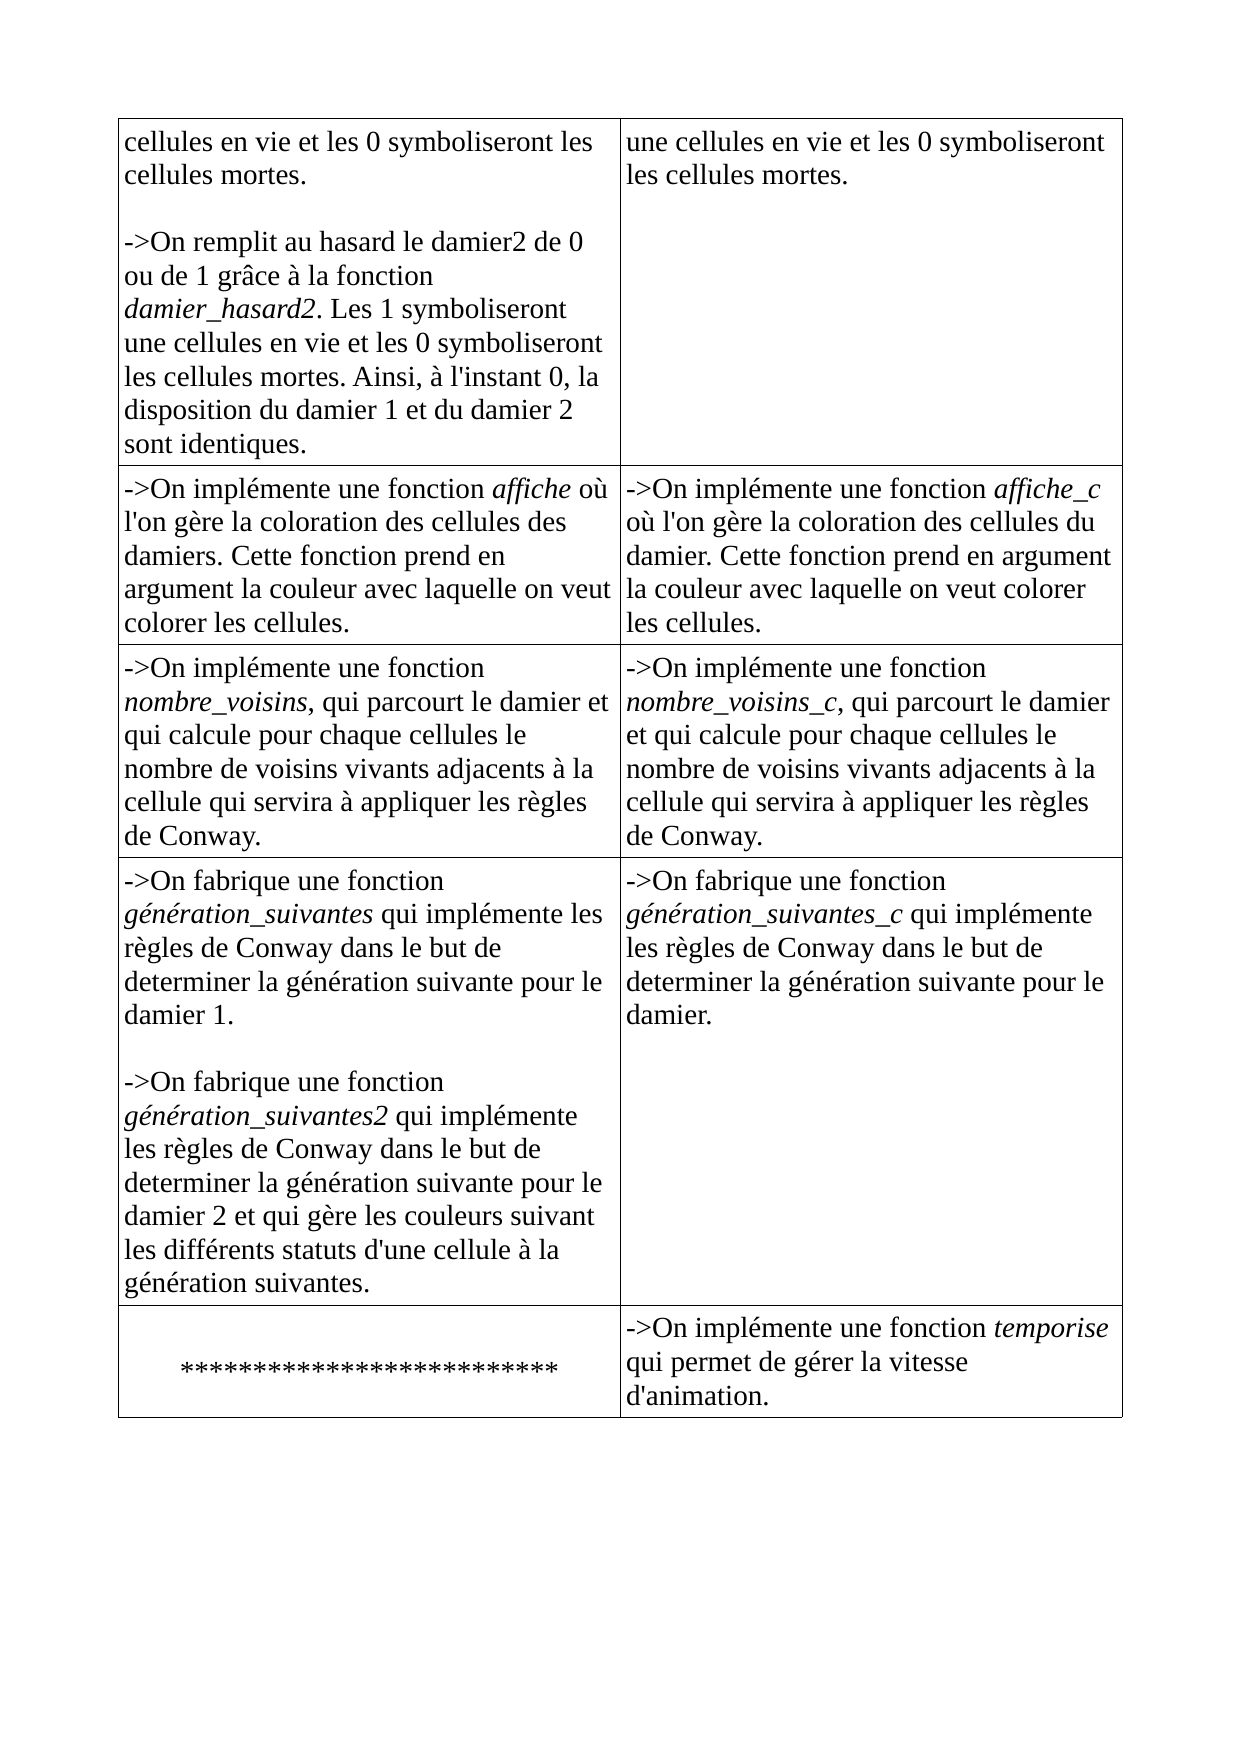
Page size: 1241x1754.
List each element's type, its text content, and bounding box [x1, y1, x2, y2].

table_cell ->On implémente une fonction temporise qui permet de gérer la vitesse d'animation. [621, 1306, 1122, 1417]
table_cell ->On implémente une fonction nombre_voisins_c, qui parcourt le damier et qui calcule pour chaque cellules le nombre de voisins vivants adjacents à la cellule qui servira à appliquer les règles de Conway. [621, 645, 1122, 857]
table_cell une cellules en vie et les 0 symboliseront les cellules mortes. [621, 119, 1122, 465]
table_cell ************************** [119, 1306, 620, 1417]
table_cell ->On fabrique une fonction génération_suivantes_c qui implémente les règles de Conway dans le but de determiner la génération suivante pour le damier. [621, 858, 1122, 1305]
table_cell ->On fabrique une fonction génération_suivantes qui implémente les règles de Conway dans le but de determiner la génération suivante pour le damier 1. ->On fabrique une fonction génération_suivantes2 qui implémente les règles de Conway dans le but de determiner la génération suivante pour le damier 2 et qui gère les couleurs suivant les différents statuts d'une cellule à la génération suivantes. [119, 858, 620, 1305]
table_cell ->On implémente une fonction affiche_c où l'on gère la coloration des cellules du damier. Cette fonction prend en argument la couleur avec laquelle on veut colorer les cellules. [621, 466, 1122, 644]
table_cell cellules en vie et les 0 symboliseront les cellules mortes. ->On remplit au hasard le damier2 de 0 ou de 1 grâce à la fonction damier_hasard2. Les 1 symboliseront une cellules en vie et les 0 symboliseront les cellules mortes. Ainsi, à l'instant 0, la disposition du damier 1 et du damier 2 sont identiques. [119, 119, 620, 465]
table_cell ->On implémente une fonction nombre_voisins, qui parcourt le damier et qui calcule pour chaque cellules le nombre de voisins vivants adjacents à la cellule qui servira à appliquer les règles de Conway. [119, 645, 620, 857]
table_cell ->On implémente une fonction affiche où l'on gère la coloration des cellules des damiers. Cette fonction prend en argument la couleur avec laquelle on veut colorer les cellules. [119, 466, 620, 644]
